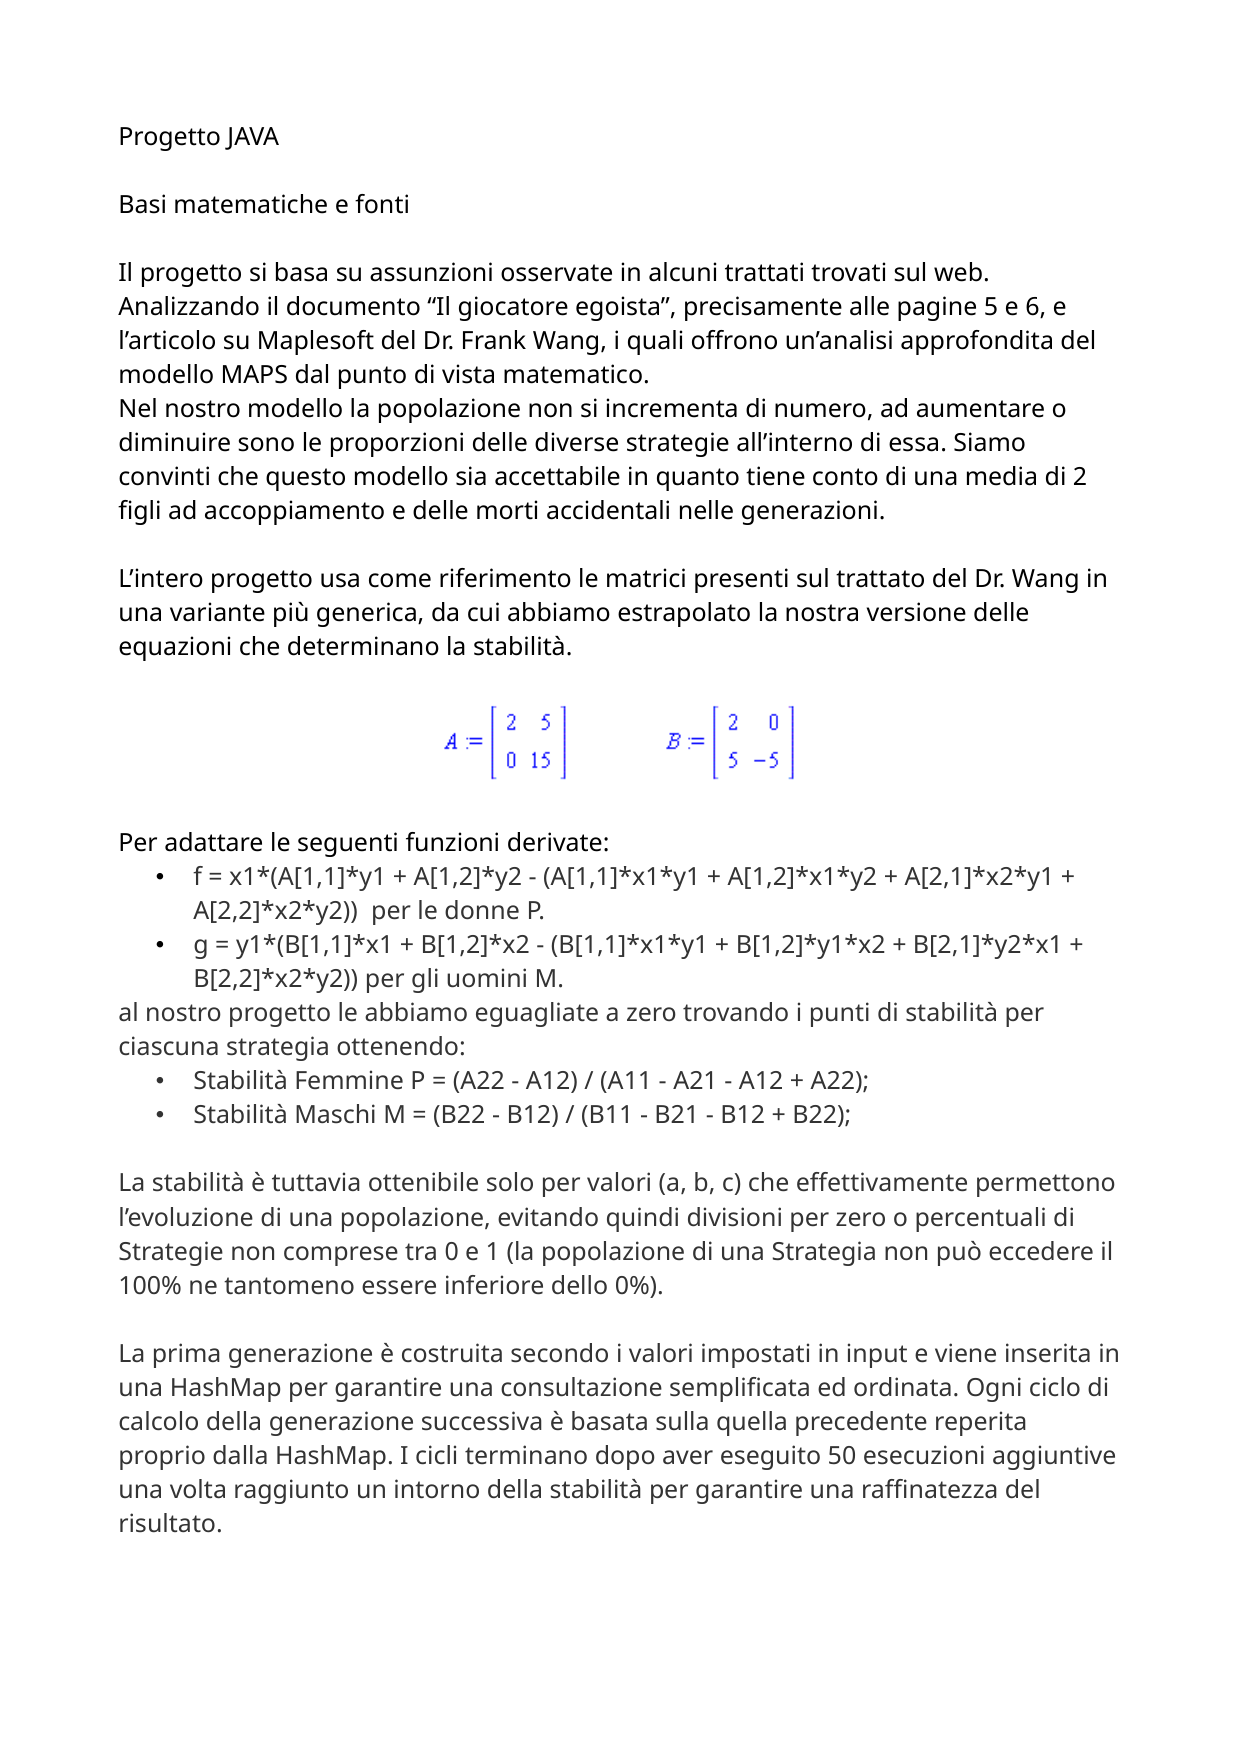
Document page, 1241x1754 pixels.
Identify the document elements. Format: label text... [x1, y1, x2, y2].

picture [662, 697, 800, 784]
list f = x1*(A[1,1]*y1 + A[1,2]*y2 - (A[1,1]*x1*y1 + A[1,2]*x1*y2 + A[2,1]*x2*y1 + A[2,2]*x2*y2)) per le donne P. [156, 858, 1122, 927]
text Per adattare le seguenti funzioni derivate: [118, 824, 1122, 858]
text La prima generazione è costruita secondo i valori impostati in input e viene inserita in una HashMap per garantire una consultazione semplificata ed ordinata. Ogni ciclo di calcolo della generazione successiva è basata sulla quella precedente reperita proprio dalla HashMap. I cicli terminano dopo aver eseguito 50 esecuzioni aggiuntive una volta raggiunto un intorno della stabilità per garantire una raffinatezza del risultato. [118, 1335, 1122, 1540]
picture [440, 697, 572, 784]
text Il progetto si basa su assunzioni osservate in alcuni trattati trovati sul web. Analizzando il documento “Il giocatore egoista”, precisamente alle pagine 5 e 6, e l’articolo su Maplesoft del Dr. Frank Wang, i quali offrono un’analisi approfondita del modello MAPS dal punto di vista matematico. [118, 254, 1122, 391]
list g = y1*(B[1,1]*x1 + B[1,2]*x2 - (B[1,1]*x1*y1 + B[1,2]*y1*x2 + B[2,1]*y2*x1 + B[2,2]*x2*y2)) per gli uomini M. [156, 927, 1122, 995]
list Stabilità Maschi M = (B22 - B12) / (B11 - B21 - B12 + B22); [156, 1097, 1122, 1131]
text Nel nostro modello la popolazione non si incrementa di numero, ad aumentare o diminuire sono le proporzioni delle diverse strategie all’interno di essa. Siamo convinti che questo modello sia accettabile in quanto tiene conto di una media di 2 figli ad accoppiamento e delle morti accidentali nelle generazioni. [118, 391, 1122, 527]
text Basi matematiche e fonti [118, 186, 1122, 220]
list Stabilità Femmine P = (A22 - A12) / (A11 - A21 - A12 + A22); [156, 1063, 1122, 1097]
text Progetto JAVA [118, 118, 1122, 152]
text L’intero progetto usa come riferimento le matrici presenti sul trattato del Dr. Wang in una variante più generica, da cui abbiamo estrapolato la nostra versione delle equazioni che determinano la stabilità. [118, 561, 1122, 663]
text al nostro progetto le abbiamo eguagliate a zero trovando i punti di stabilità per ciascuna strategia ottenendo: [118, 995, 1122, 1063]
text La stabilità è tuttavia ottenibile solo per valori (a, b, c) che effettivamente permettono l’evoluzione di una popolazione, evitando quindi divisioni per zero o percentuali di Strategie non comprese tra 0 e 1 (la popolazione di una Strategia non può eccedere il 100% ne tantomeno essere inferiore dello 0%). [118, 1165, 1122, 1301]
